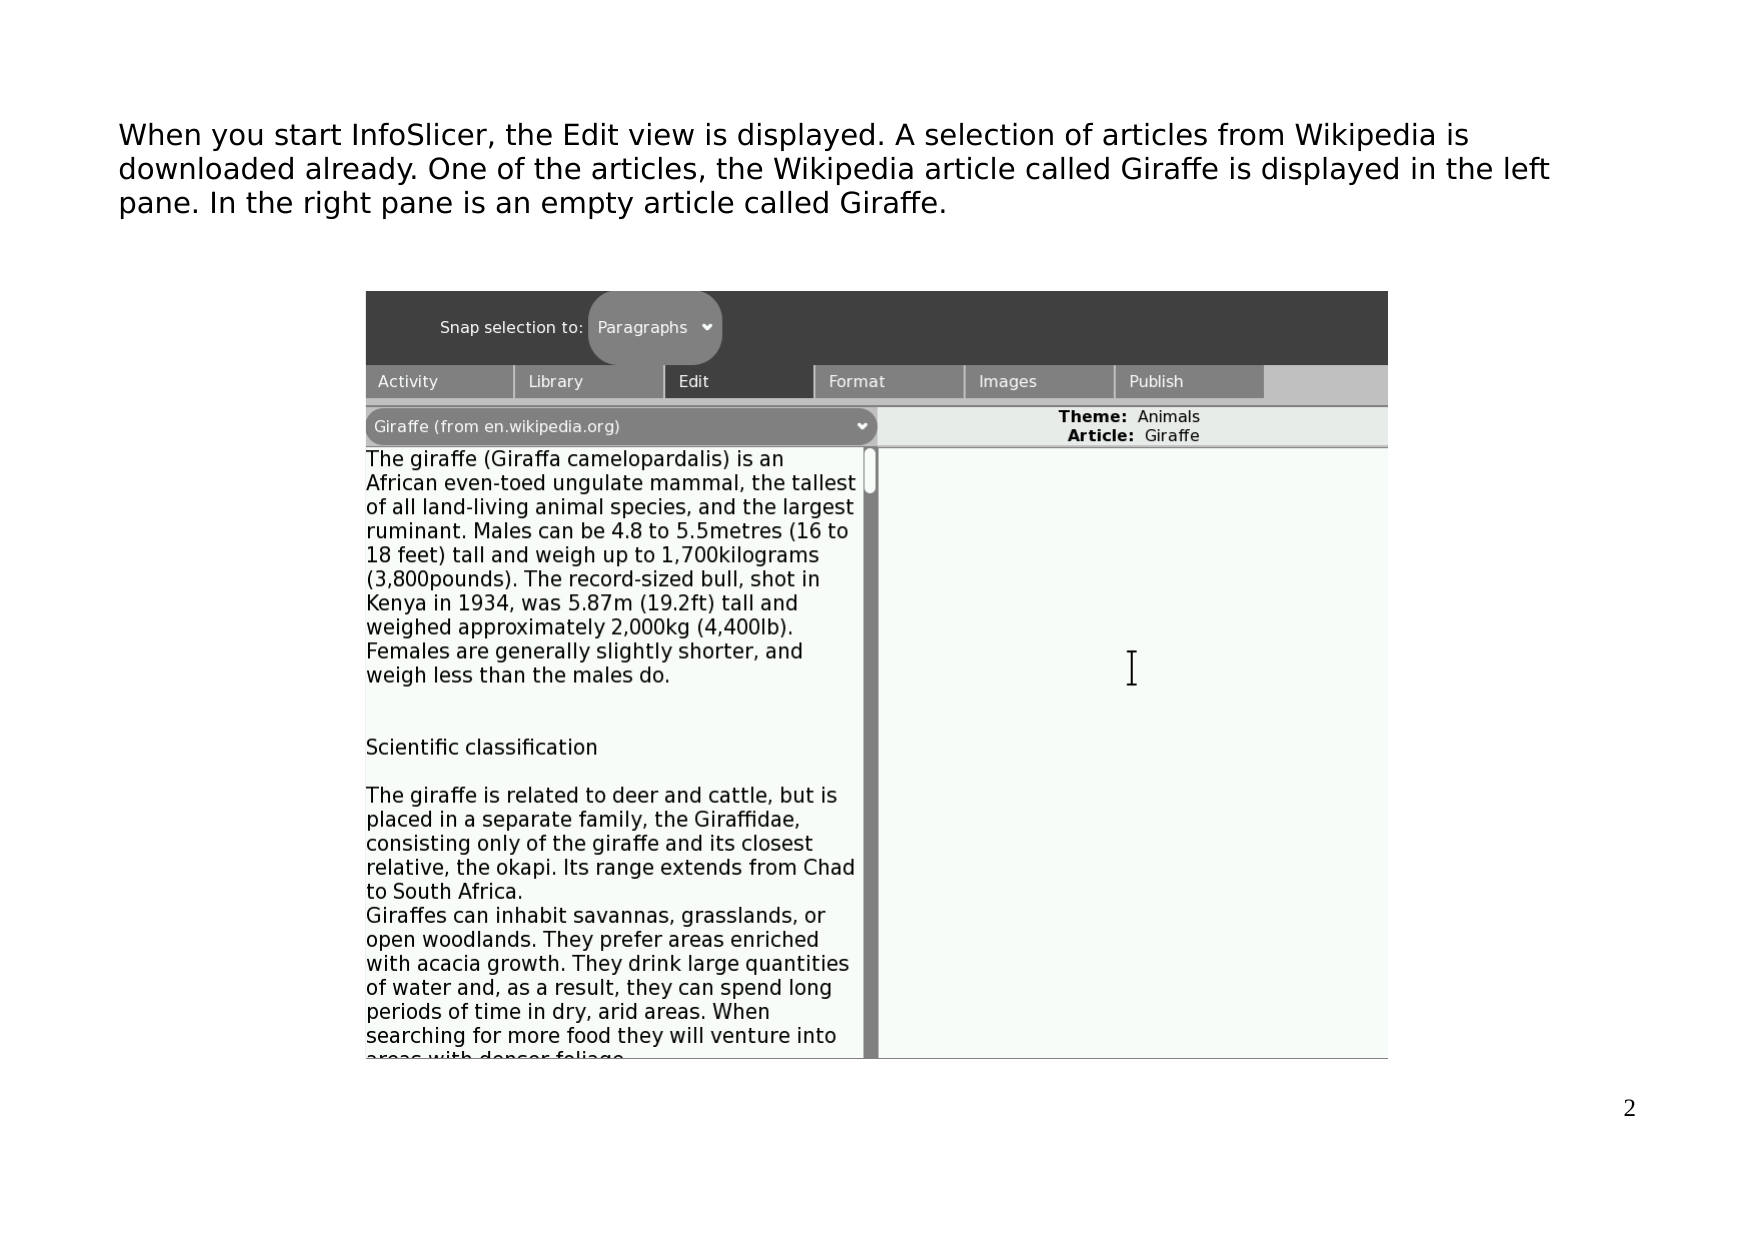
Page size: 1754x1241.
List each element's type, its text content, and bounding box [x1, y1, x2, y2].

picture [365, 291, 1388, 1059]
text When you start InfoSlicer, the Edit view is displayed. A selection of articles from Wikipedia is downloaded already. One of the articles, the Wikipedia article called Giraffe is displayed in the left pane. In the right pane is an empty article called Giraffe. [118, 118, 1636, 220]
